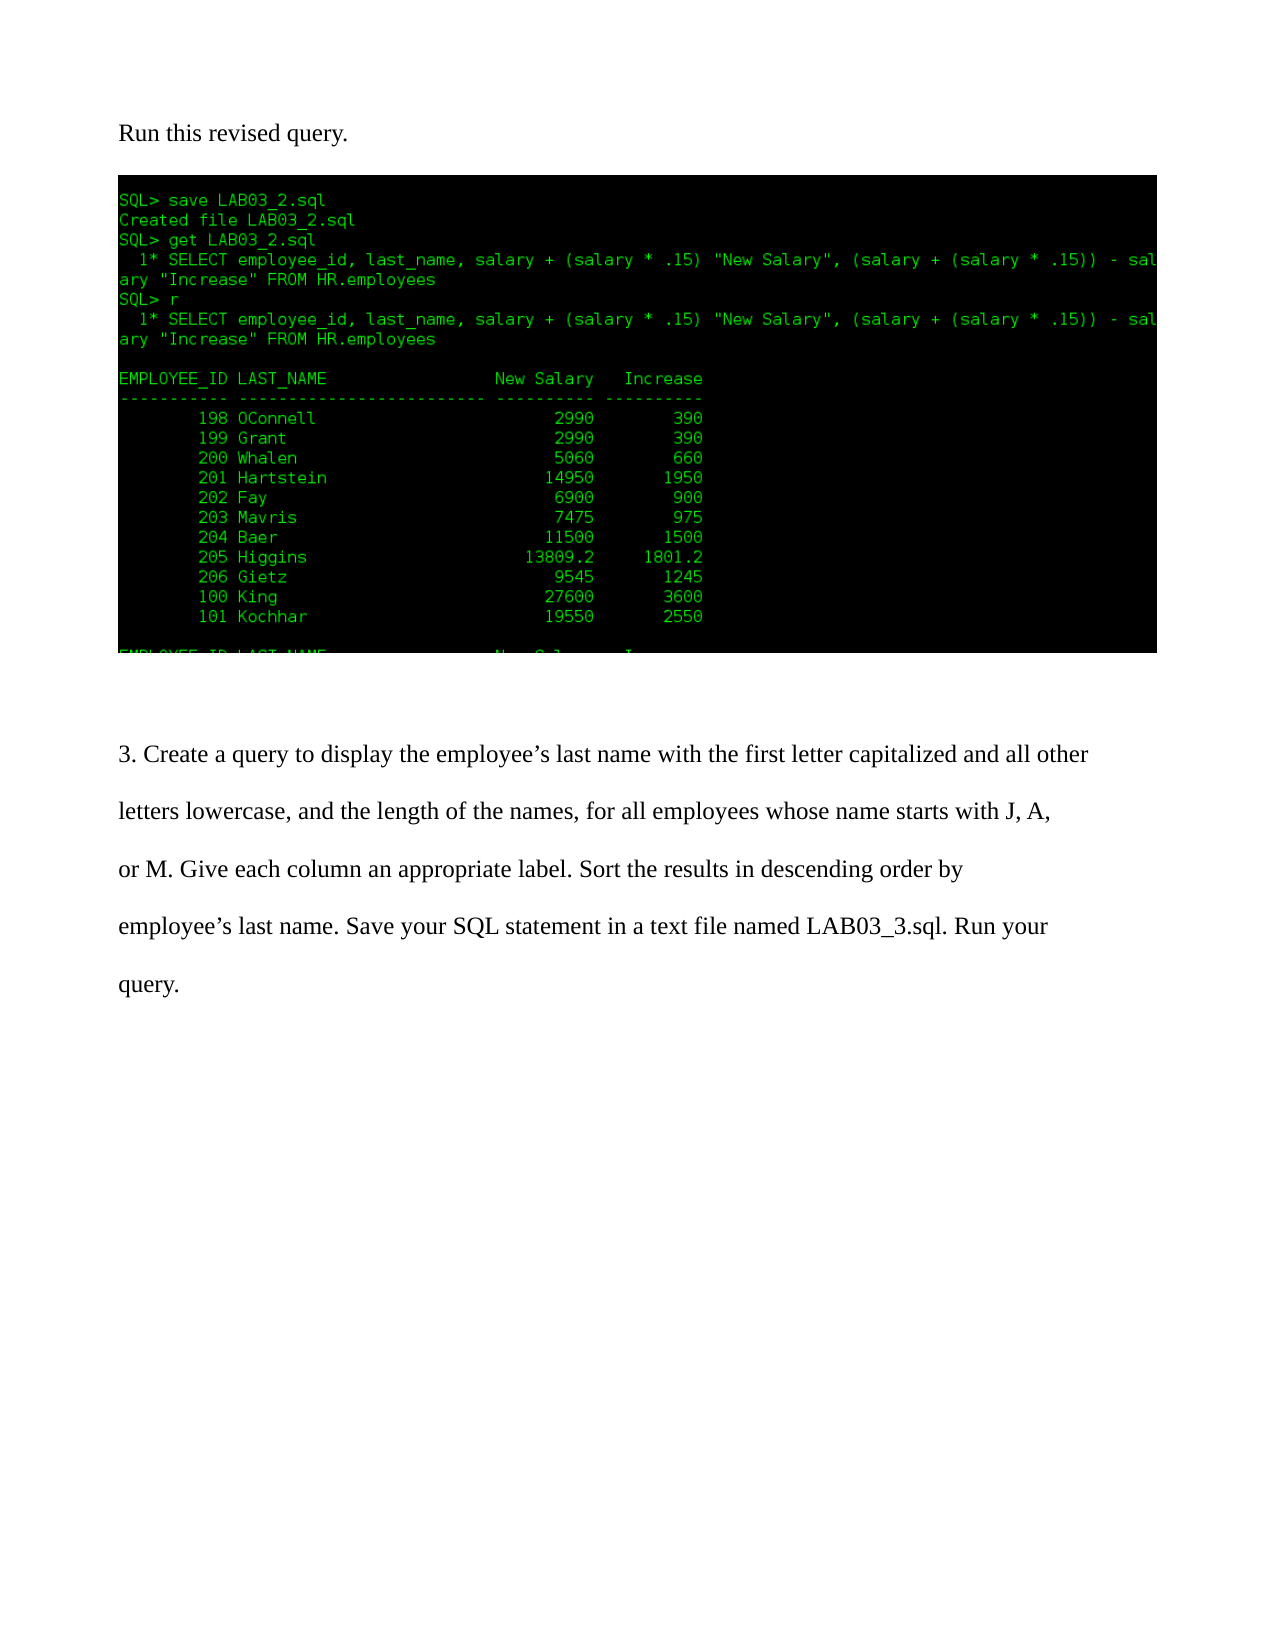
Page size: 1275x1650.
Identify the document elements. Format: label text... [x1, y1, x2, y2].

text query. [118, 969, 1157, 998]
text 3. Create a query to display the employee’s last name with the first letter capitalized and all other [118, 739, 1157, 768]
text letters lowercase, and the length of the names, for all employees whose name starts with J, A, [118, 796, 1157, 825]
picture [118, 175, 1157, 653]
text Run this revised query. [118, 118, 1157, 147]
text or M. Give each column an appropriate label. Sort the results in descending order by [118, 854, 1157, 883]
text employee’s last name. Save your SQL statement in a text file named LAB03_3.sql. Run your [118, 911, 1157, 940]
